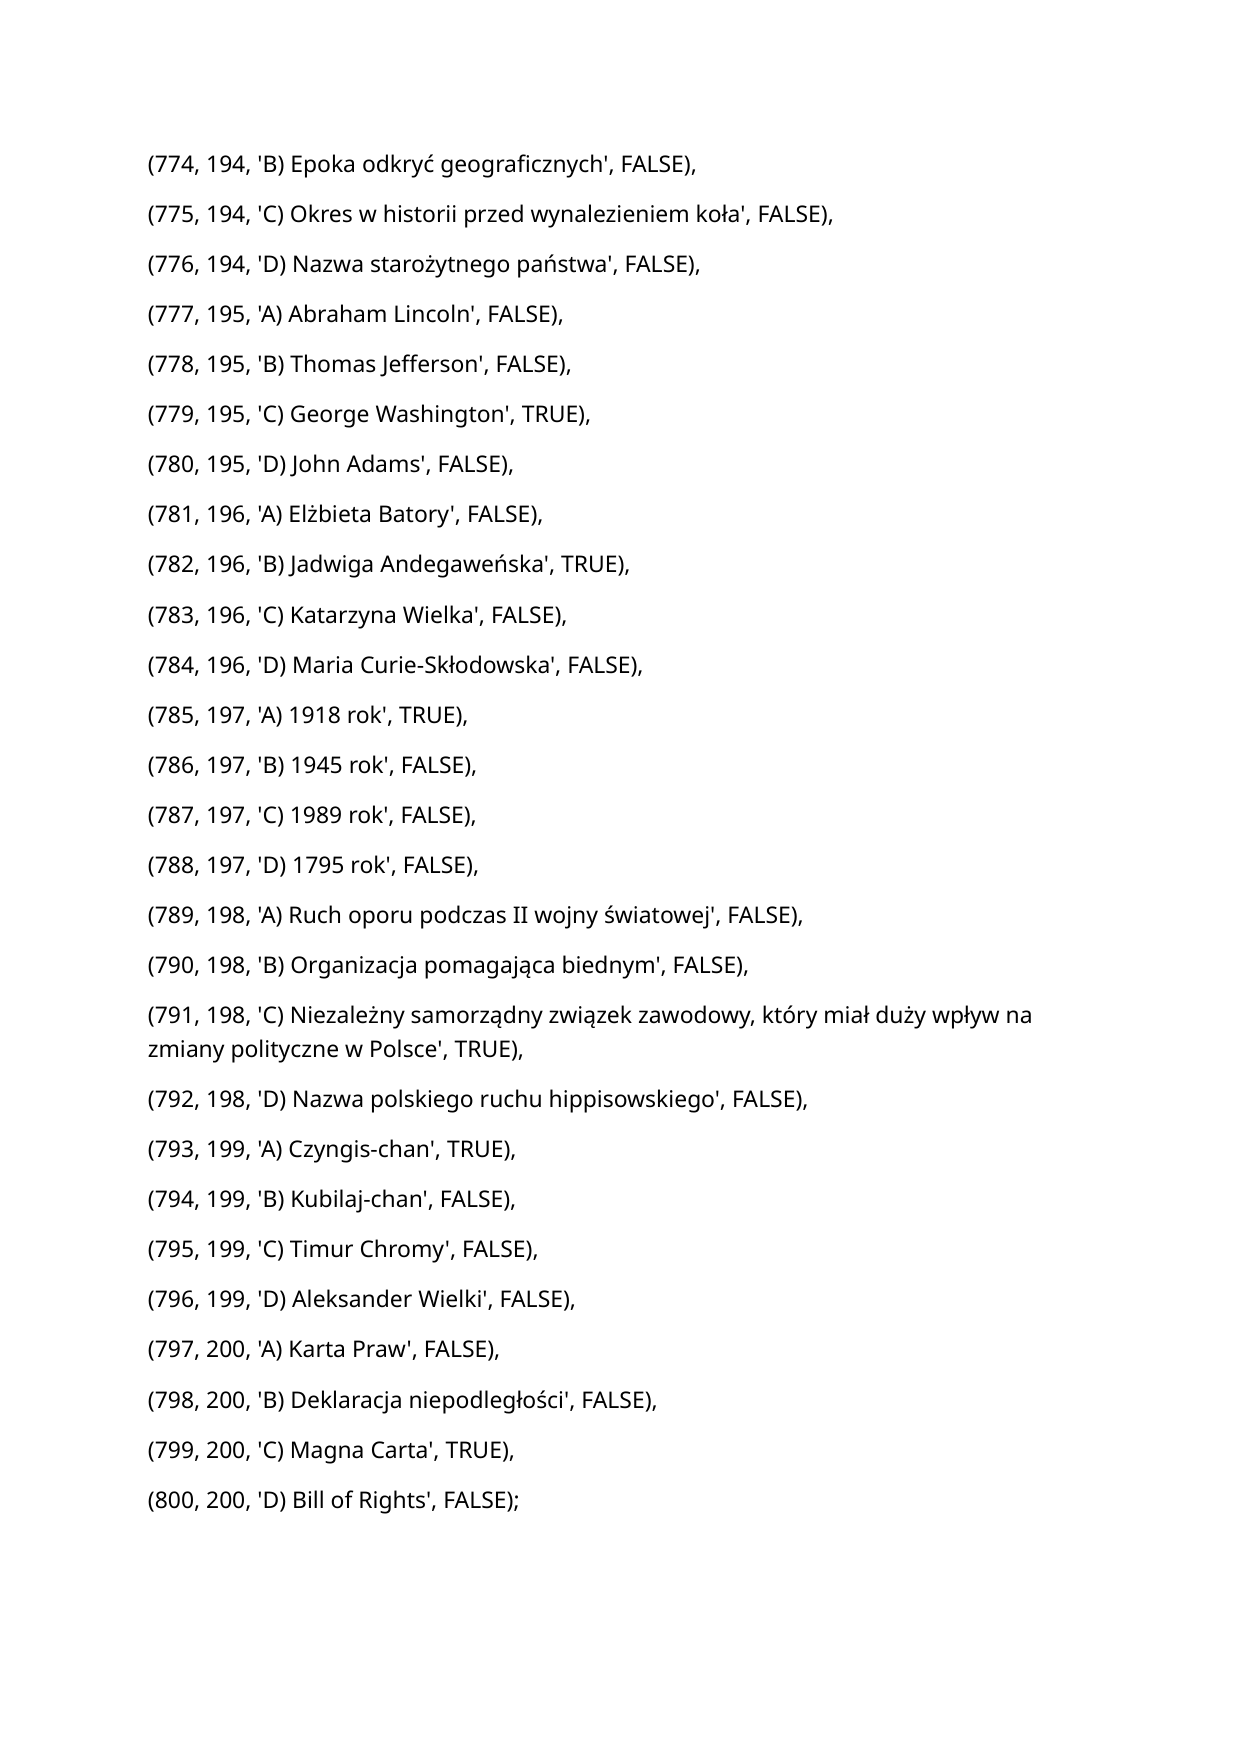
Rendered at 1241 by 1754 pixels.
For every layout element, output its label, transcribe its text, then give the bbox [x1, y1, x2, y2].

text (800, 200, 'D) Bill of Rights', FALSE); [148, 1484, 1093, 1515]
text (775, 194, 'C) Okres w historii przed wynalezieniem koła', FALSE), [148, 198, 1093, 229]
text (796, 199, 'D) Aleksander Wielki', FALSE), [148, 1283, 1093, 1314]
text (797, 200, 'A) Karta Praw', FALSE), [148, 1333, 1093, 1365]
text (799, 200, 'C) Magna Carta', TRUE), [148, 1434, 1093, 1465]
text (794, 199, 'B) Kubilaj-chan', FALSE), [148, 1183, 1093, 1214]
text (787, 197, 'C) 1989 rok', FALSE), [148, 799, 1093, 830]
text (781, 196, 'A) Elżbieta Batory', FALSE), [148, 498, 1093, 529]
text (782, 196, 'B) Jadwiga Andegaweńska', TRUE), [148, 548, 1093, 580]
text (789, 198, 'A) Ruch oporu podczas II wojny światowej', FALSE), [148, 899, 1093, 930]
text (786, 197, 'B) 1945 rok', FALSE), [148, 749, 1093, 780]
text (788, 197, 'D) 1795 rok', FALSE), [148, 849, 1093, 880]
text (779, 195, 'C) George Washington', TRUE), [148, 398, 1093, 429]
text (783, 196, 'C) Katarzyna Wielka', FALSE), [148, 598, 1093, 630]
text (790, 198, 'B) Organizacja pomagająca biednym', FALSE), [148, 949, 1093, 981]
text (777, 195, 'A) Abraham Lincoln', FALSE), [148, 298, 1093, 329]
text (798, 200, 'B) Deklaracja niepodległości', FALSE), [148, 1383, 1093, 1415]
text (785, 197, 'A) 1918 rok', TRUE), [148, 699, 1093, 730]
text (778, 195, 'B) Thomas Jefferson', FALSE), [148, 348, 1093, 379]
text (792, 198, 'D) Nazwa polskiego ruchu hippisowskiego', FALSE), [148, 1083, 1093, 1114]
text (774, 194, 'B) Epoka odkryć geograficznych', FALSE), [148, 148, 1093, 179]
text (780, 195, 'D) John Adams', FALSE), [148, 448, 1093, 479]
text (784, 196, 'D) Maria Curie-Skłodowska', FALSE), [148, 649, 1093, 680]
text (776, 194, 'D) Nazwa starożytnego państwa', FALSE), [148, 248, 1093, 279]
text (791, 198, 'C) Niezależny samorządny związek zawodowy, który miał duży wpływ na zmiany polityczne w Polsce', TRUE), [148, 999, 1093, 1064]
text (795, 199, 'C) Timur Chromy', FALSE), [148, 1233, 1093, 1264]
text (793, 199, 'A) Czyngis-chan', TRUE), [148, 1133, 1093, 1164]
